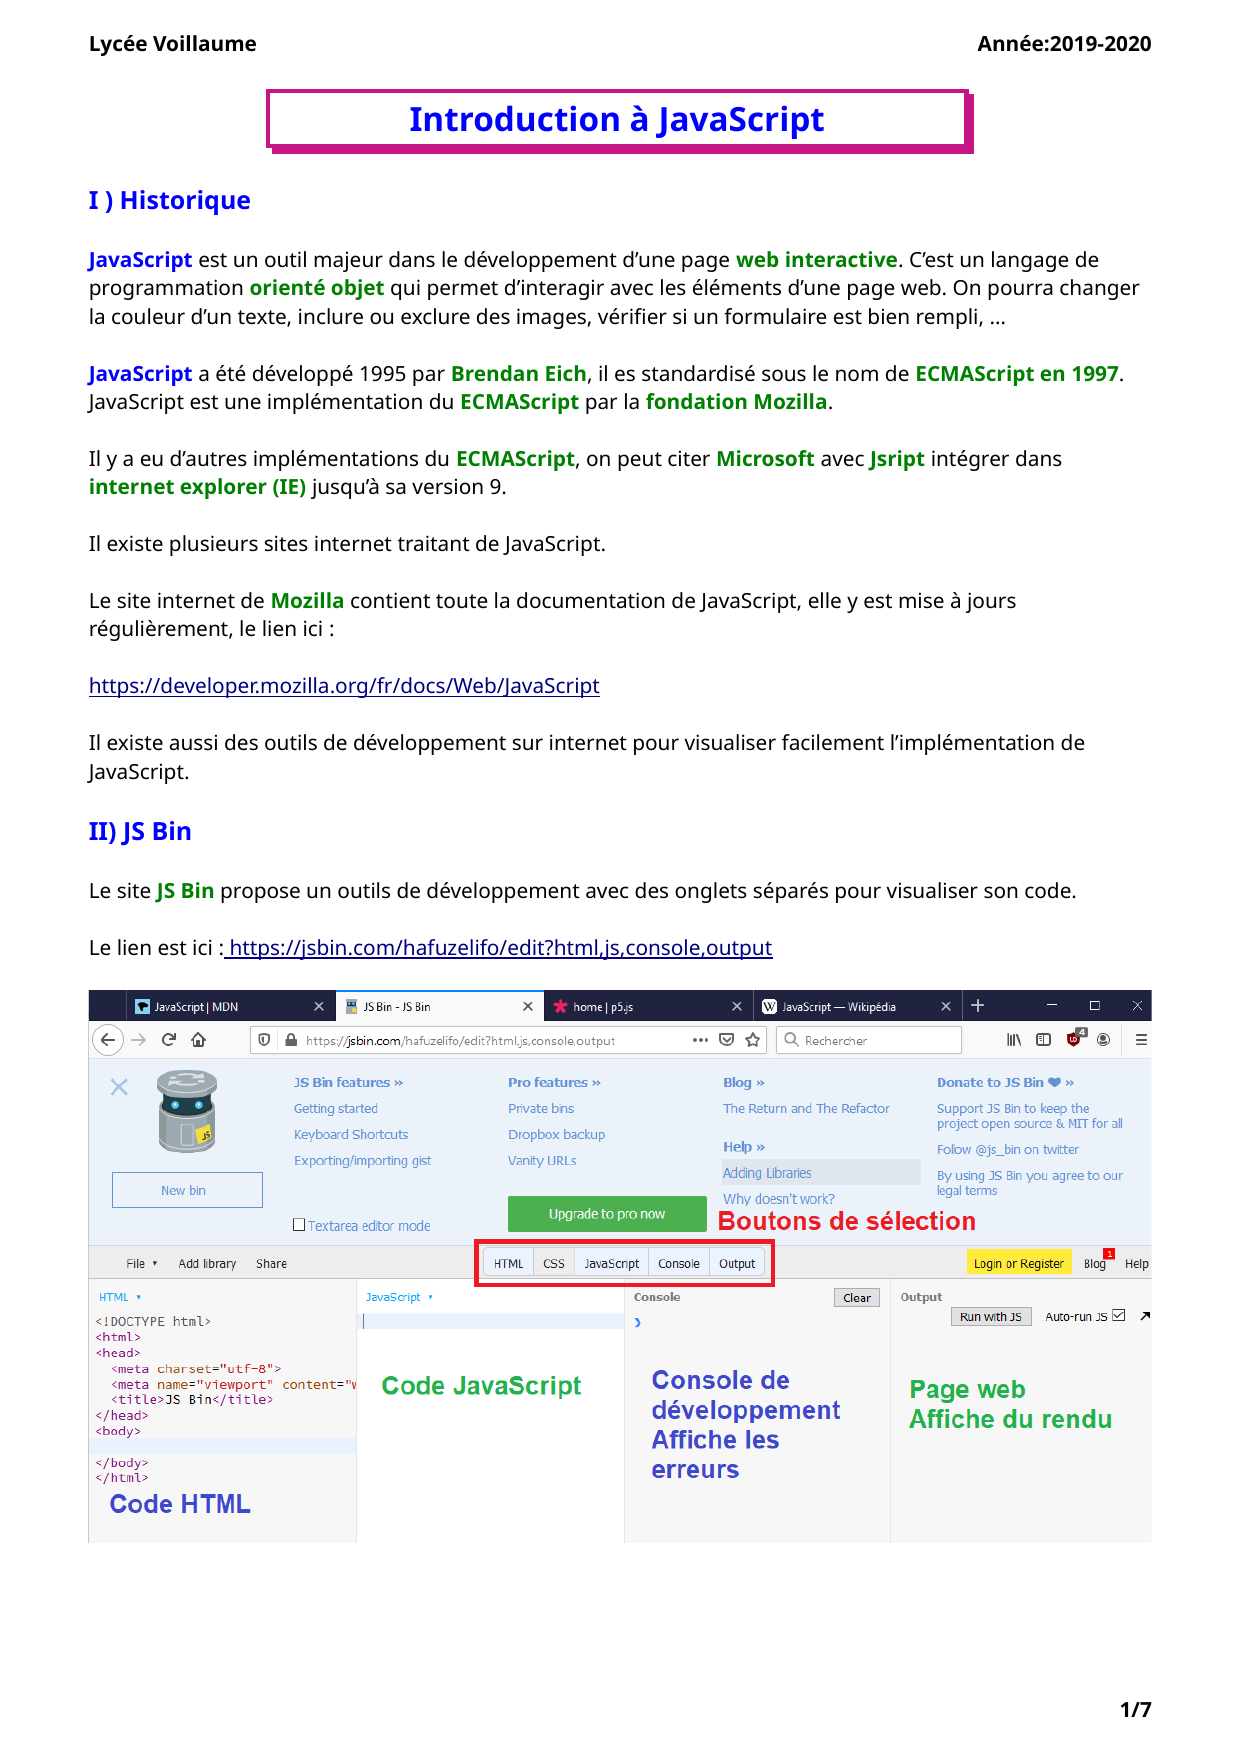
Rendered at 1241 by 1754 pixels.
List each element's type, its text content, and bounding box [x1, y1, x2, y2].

text JavaScript a été développé 1995 par Brendan Eich, il es standardisé sous le nom de ECMAScript en 1997. [88, 359, 1152, 387]
text I ) Historique [88, 182, 1152, 216]
text Il y a eu d’autres implémentations du ECMAScript, on peut citer Microsoft avec Jsript intégrer dans [88, 444, 1152, 472]
text Il existe plusieurs sites internet traitant de JavaScript. [88, 529, 1152, 558]
text Le site JS Bin propose un outils de développement avec des onglets séparés pour visualiser son code. [88, 876, 1152, 904]
text internet explorer (IE) jusqu’à sa version 9. [88, 472, 1152, 501]
text Il existe aussi des outils de développement sur internet pour visualiser facilement l’implémentation de JavaScript. [88, 728, 1152, 785]
text Le lien est ici : https://jsbin.com/hafuzelifo/edit?html,js,console,output [88, 933, 1152, 961]
text JavaScript est une implémentation du ECMAScript par la fondation Mozilla. [88, 387, 1152, 416]
text https://developer.mozilla.org/fr/docs/Web/JavaScript [88, 671, 1152, 700]
text Le site internet de Mozilla contient toute la documentation de JavaScript, elle y est mise à jours régulièrement, le lien ici : [88, 586, 1152, 643]
text Introduction à JavaScript [270, 93, 964, 144]
text JavaScript est un outil majeur dans le développement d’une page web interactive. C’est un langage de programmation orienté objet qui permet d’interagir avec les éléments d’une page web. On pourra changer la couleur d’un texte, inclure ou exclure des images, vérifier si un formulaire est bien rempli, … [88, 245, 1152, 330]
text II) JS Bin [88, 814, 1152, 848]
picture [88, 990, 1152, 1543]
